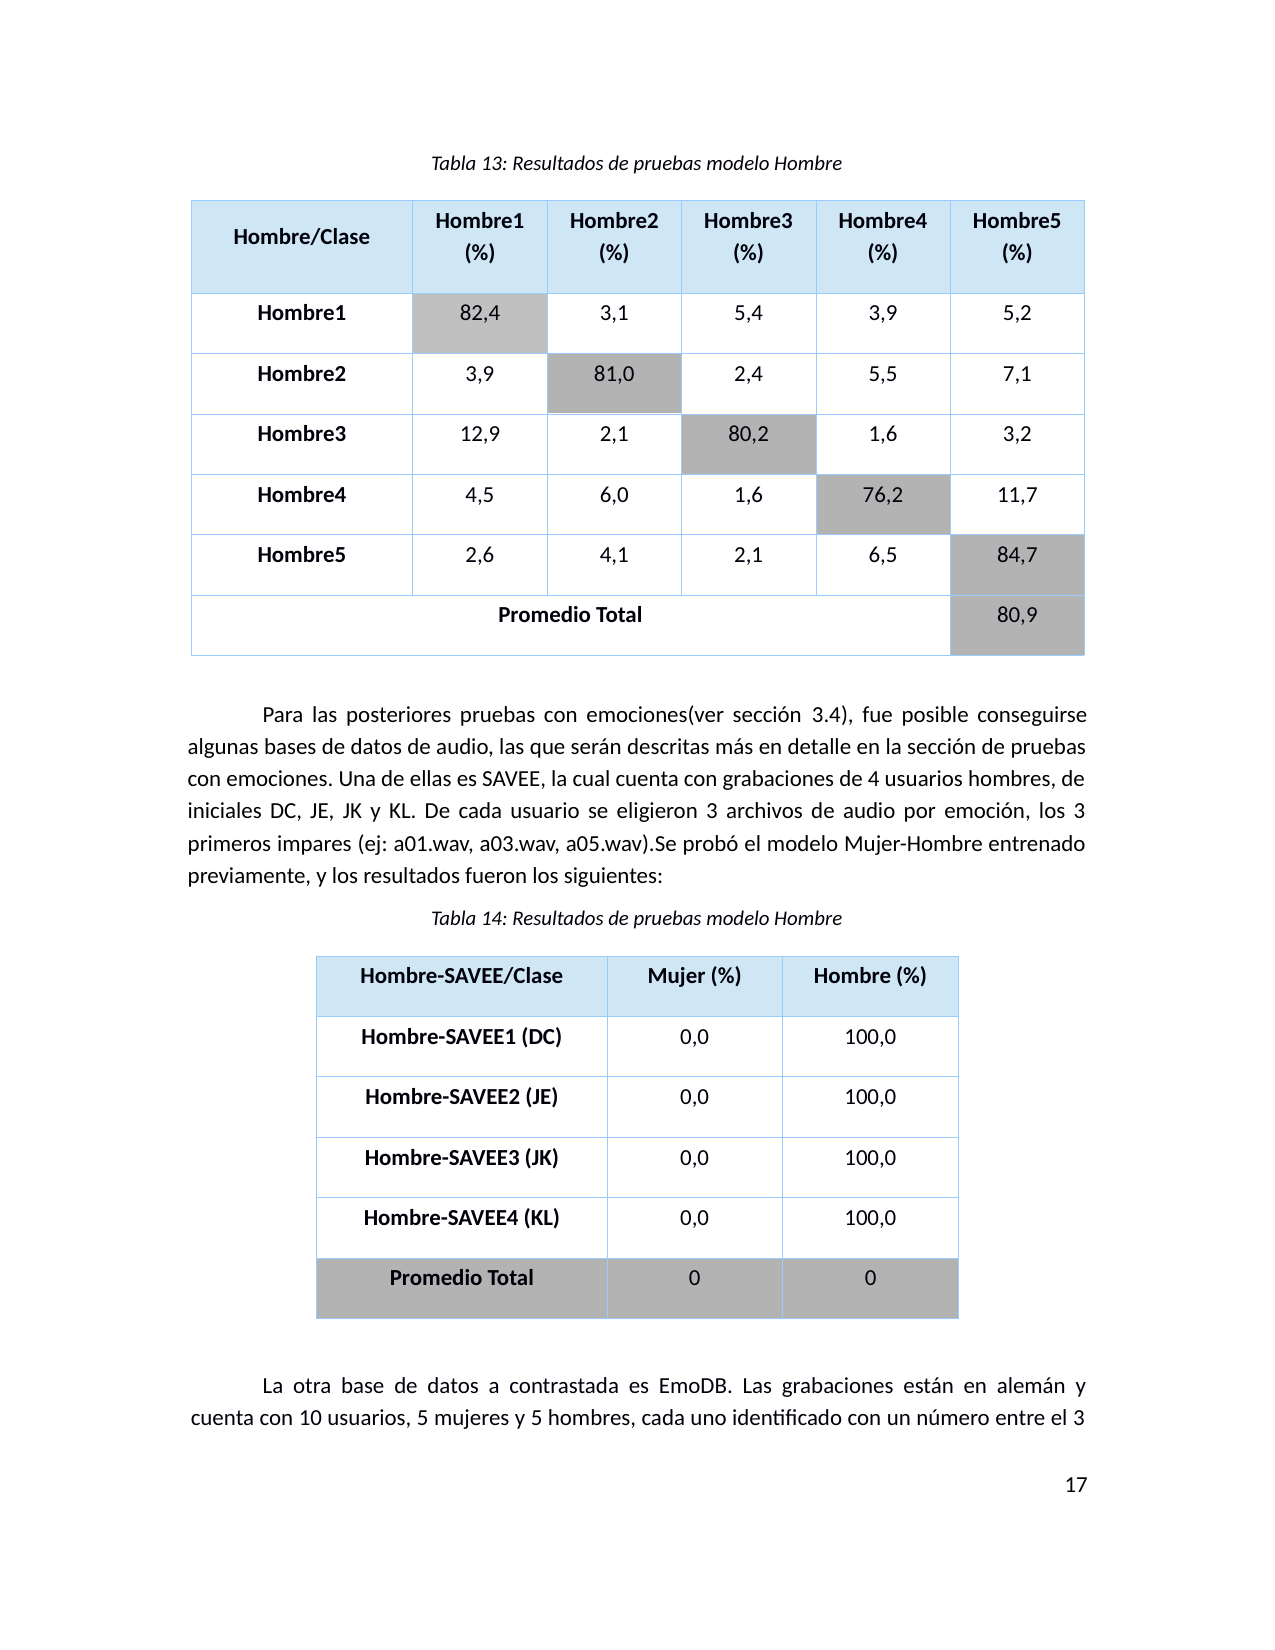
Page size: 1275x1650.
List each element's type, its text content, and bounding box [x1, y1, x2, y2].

table_cell Hombre1 [192, 294, 412, 353]
table_header Hombre-SAVEE/Clase [317, 957, 607, 1016]
table_cell 5,4 [682, 294, 816, 353]
table_cell Hombre-SAVEE1 (DC) [317, 1017, 607, 1076]
table_cell Hombre-SAVEE3 (JK) [317, 1138, 607, 1197]
table_cell 100,0 [783, 1198, 958, 1258]
table_cell 0,0 [608, 1017, 782, 1076]
table_cell 2,1 [682, 535, 816, 595]
table_cell 100,0 [783, 1017, 958, 1076]
table_cell 0 [608, 1259, 782, 1318]
table_cell 2,4 [682, 354, 816, 413]
table_cell 84,7 [951, 535, 1084, 595]
table_cell 4,5 [413, 475, 547, 534]
table_cell 0,0 [608, 1077, 782, 1137]
table_cell 11,7 [951, 475, 1084, 534]
table_cell 1,6 [682, 475, 816, 534]
table_cell 82,4 [413, 294, 547, 353]
table_header Hombre5 (%) [951, 201, 1084, 293]
table_cell Hombre5 [192, 535, 412, 595]
table_header Hombre/Clase [192, 201, 412, 293]
table_cell Hombre4 [192, 475, 412, 534]
table_cell 4,1 [548, 535, 681, 595]
table_cell 100 [783, 1259, 958, 1318]
table_cell Hombre3 [192, 415, 412, 474]
table_cell 5,2 [951, 294, 1084, 353]
list Tabla 14: Resultados de pruebas modelo Hombre [187, 906, 1087, 931]
table_header Hombre3 (%) [682, 201, 816, 293]
table_header Hombre4 (%) [817, 201, 950, 293]
table_cell Hombre2 [192, 354, 412, 413]
text Para las posteriores pruebas con emociones(ver sección 3.4), fue posible conseguirse algunas bases de datos de audio, las que serán descritas más en detalle en la sección de pruebas con emociones. Una de ellas es SAVEE, la cual cuenta con grabaciones de 4 usuarios hombres, de iniciales DC, JE, JK y KL. De cada usuario se eligieron 3 archivos de audio por emoción, los 3 primeros impares (ej: a01.wav, a03.wav, a05.wav).Se probó el modelo Mujer-Hombre entrenado previamente, y los resultados fueron los siguientes: [187, 700, 1087, 889]
table_cell 2,6 [413, 535, 547, 595]
table_cell 81,0 [548, 354, 681, 413]
table_header Hombre1 (%) [413, 201, 547, 293]
table_cell 5,5 [817, 354, 950, 413]
table_cell 6,5 [817, 535, 950, 595]
table_cell 3,9 [413, 354, 547, 413]
table_cell 0,0 [608, 1138, 782, 1197]
table_cell 76,2 [817, 475, 950, 534]
table_header Mujer (%) [608, 957, 782, 1016]
table_cell 6,0 [548, 475, 681, 534]
table_cell 80,2 [682, 415, 816, 474]
table_cell 12,9 [413, 415, 547, 474]
table_cell 80,9 [951, 596, 1084, 655]
table_cell 2,1 [548, 415, 681, 474]
text La otra base de datos a contrastada es EmoDB. Las grabaciones están en alemán y cuenta con 10 usuarios, 5 mujeres y 5 hombres, cada uno identificado con un número entre el 3 [191, 1371, 1087, 1431]
table_cell 1,6 [817, 415, 950, 474]
table_cell 100,0 [783, 1138, 958, 1197]
table_cell Promedio Total [192, 596, 950, 655]
table_cell 100,0 [783, 1077, 958, 1137]
table_cell Hombre-SAVEE2 (JE) [317, 1077, 607, 1137]
table_header Hombre (%) [783, 957, 958, 1016]
table_cell 7,1 [951, 354, 1084, 413]
table_cell 3,2 [951, 415, 1084, 474]
table_cell 3,9 [817, 294, 950, 353]
table_header Hombre2 (%) [548, 201, 681, 293]
table_cell 0,0 [608, 1198, 782, 1258]
list Tabla 13: Resultados de pruebas modelo Hombre [187, 150, 1087, 175]
table_cell Promedio Total [317, 1259, 607, 1318]
table_cell Hombre-SAVEE4 (KL) [317, 1198, 607, 1258]
table_cell 3,1 [548, 294, 681, 353]
